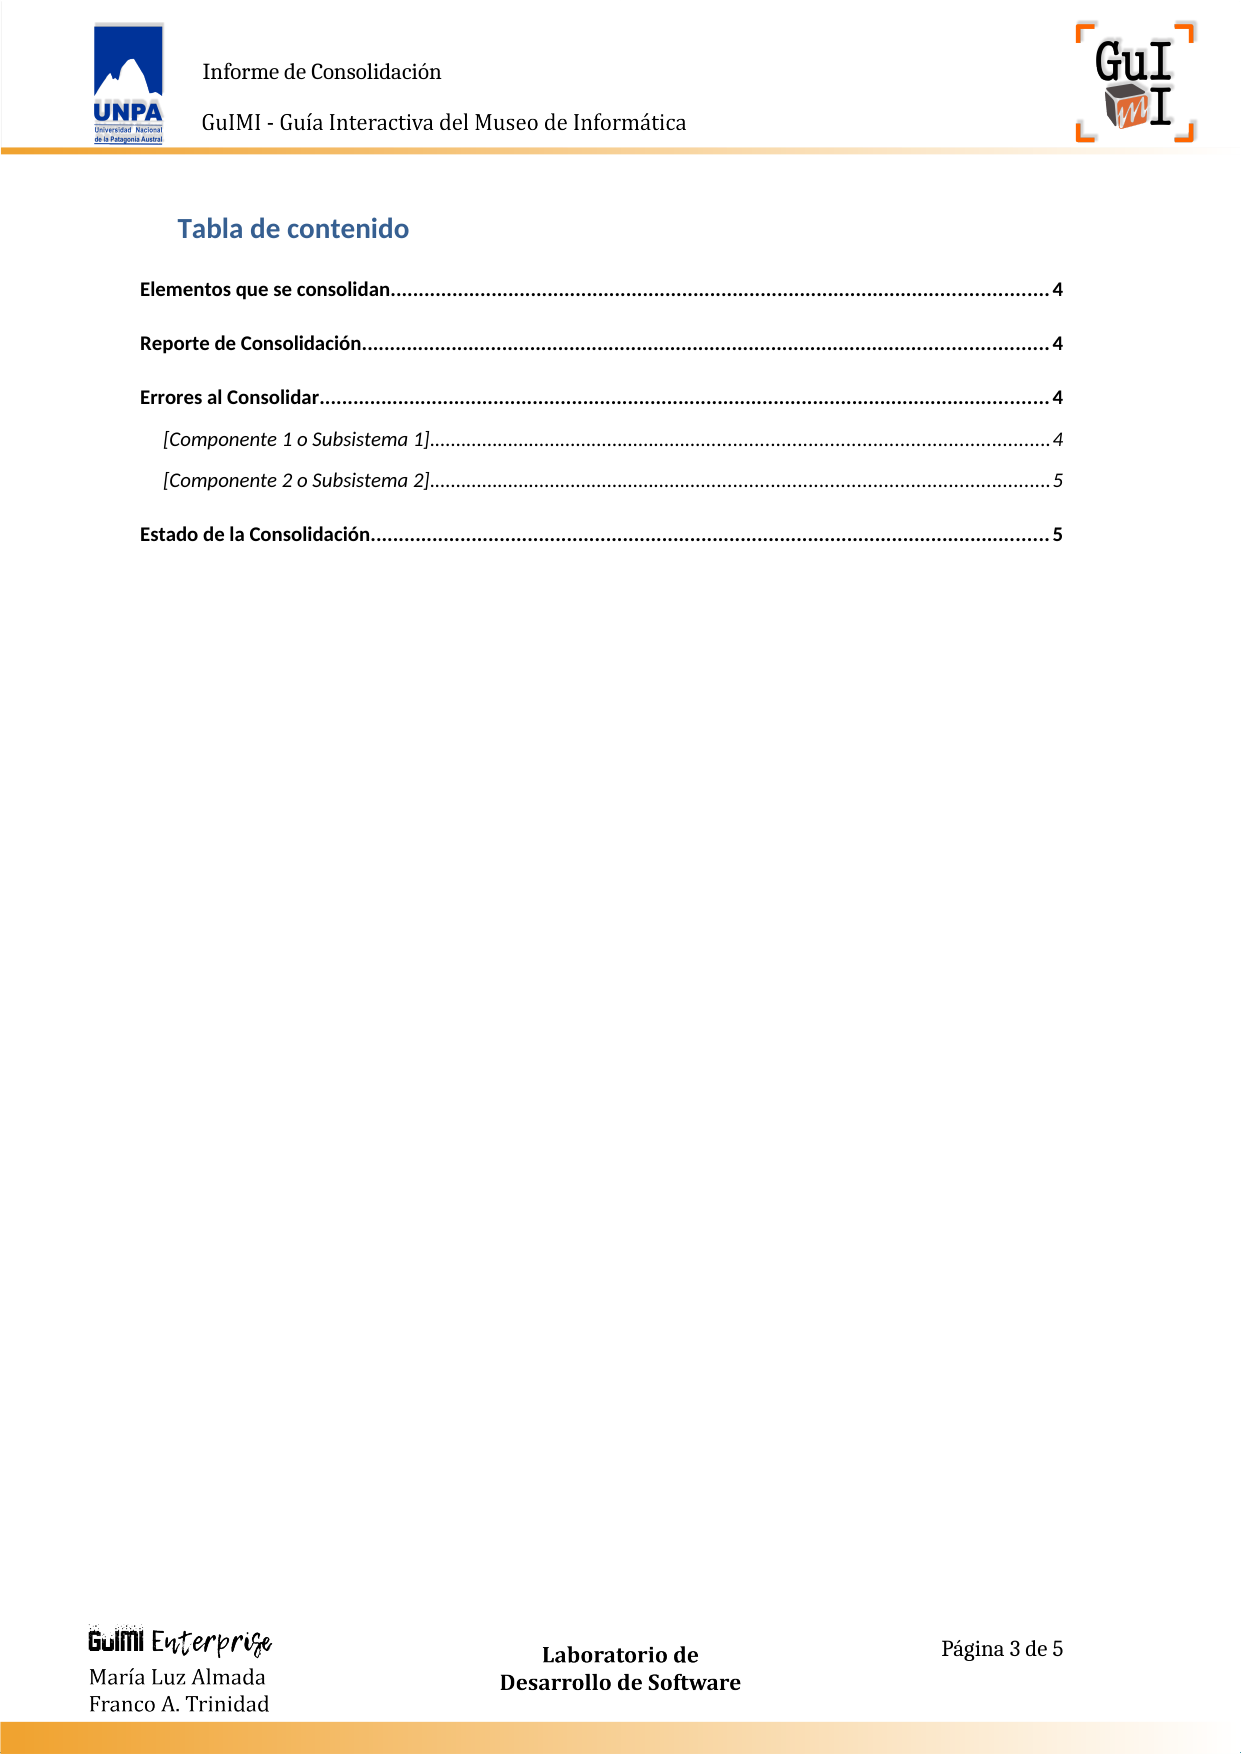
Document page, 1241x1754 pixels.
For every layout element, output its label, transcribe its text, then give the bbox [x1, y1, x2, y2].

text [Componente 2 o Subsistema 2] 5 [163, 467, 1063, 493]
text [Componente 1 o Subsistema 1] 4 [163, 426, 1063, 451]
text Elementos que se consolidan 4 [140, 276, 1063, 301]
picture [0, 0, 1241, 155]
text Estado de la Consolidación 5 [140, 522, 1063, 547]
text Reporte de Consolidación 4 [140, 330, 1063, 355]
subtitle Tabla de contenido [177, 210, 1063, 246]
text Errores al Consolidar 4 [140, 384, 1063, 409]
picture [0, 1613, 1241, 1754]
